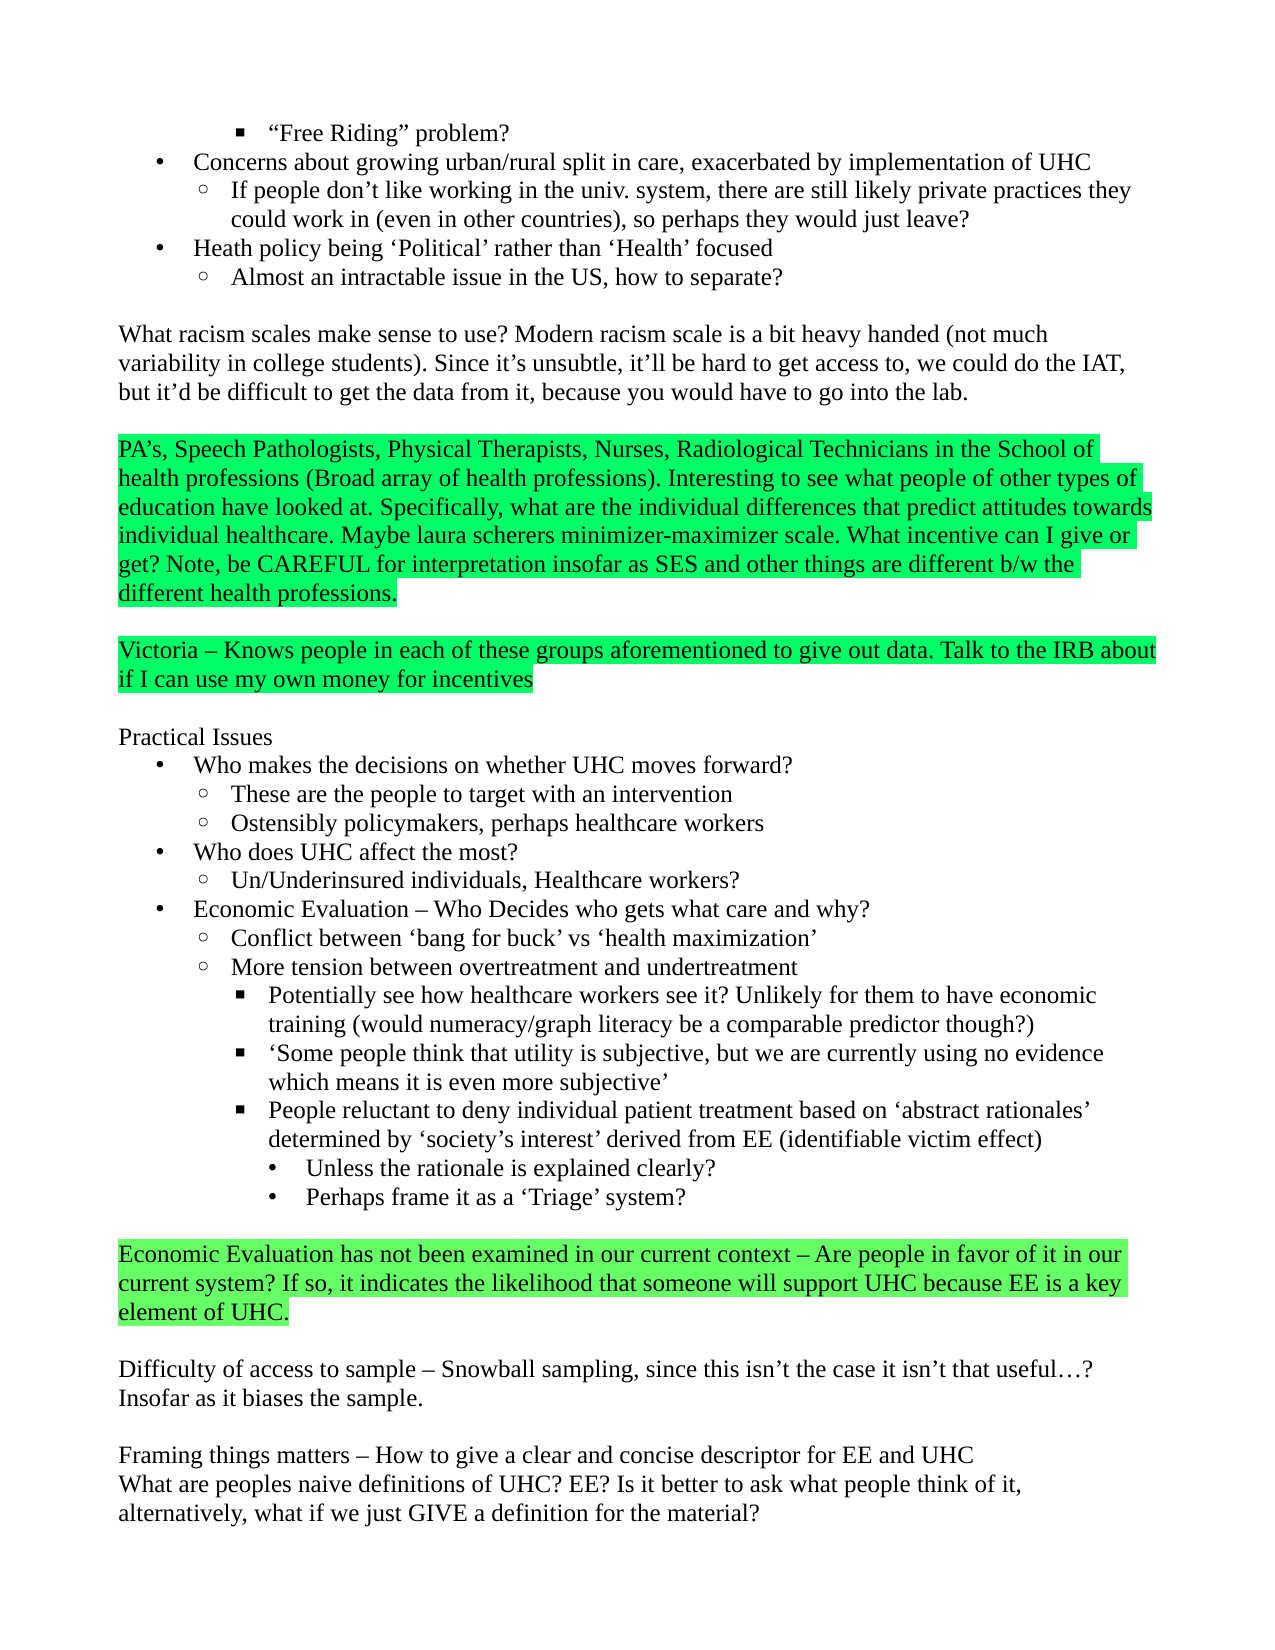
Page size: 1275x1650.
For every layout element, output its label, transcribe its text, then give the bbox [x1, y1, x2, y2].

list More tension between overtreatment and undertreatment [193, 952, 1157, 981]
list Who does UHC affect the most? [156, 837, 1157, 866]
list Almost an intractable issue in the US, how to separate? [193, 262, 1157, 291]
text What are peoples naive definitions of UHC? EE? Is it better to ask what people think of it, alternatively, what if we just GIVE a definition for the material? [118, 1469, 1157, 1527]
text Practical Issues [118, 722, 1157, 751]
text Difficulty of access to sample – Snowball sampling, since this isn’t the case it isn’t that useful…? Insofar as it biases the sample. [118, 1354, 1157, 1412]
list Ostensibly policymakers, perhaps healthcare workers [193, 808, 1157, 837]
list ‘Some people think that utility is subjective, but we are currently using no evidence which means it is even more subjective’ [231, 1038, 1157, 1096]
list Un/Underinsured individuals, Healthcare workers? [193, 866, 1157, 894]
list Perhaps frame it as a ‘Triage’ system? [268, 1182, 1157, 1211]
list Concerns about growing urban/rural split in care, exacerbated by implementation of UHC [156, 147, 1157, 176]
list Unless the rationale is explained clearly? [268, 1153, 1157, 1182]
list Who makes the decisions on whether UHC moves forward? [156, 751, 1157, 779]
text PA’s, Speech Pathologists, Physical Therapists, Nurses, Radiological Technicians in the School of health professions (Broad array of health professions). Interesting to see what people of other types of education have looked at. Specifically, what are the individual differences that predict attitudes towards individual healthcare. Maybe laura scherers minimizer-maximizer scale. What incentive can I give or get? Note, be CAREFUL for interpretation insofar as SES and other things are different b/w the different health professions. [118, 434, 1157, 607]
text Framing things matters – How to give a clear and concise descriptor for EE and UHC [118, 1441, 1157, 1469]
list “Free Riding” problem? [231, 118, 1157, 147]
text Victoria – Knows people in each of these groups aforementioned to give out data. Talk to the IRB about if I can use my own money for incentives [118, 636, 1157, 693]
text What racism scales make sense to use? Modern racism scale is a bit heavy handed (not much variability in college students). Since it’s unsubtle, it’ll be hard to get access to, we could do the IAT, but it’d be difficult to get the data from it, because you would have to go into the lab. [118, 319, 1157, 406]
list Heath policy being ‘Political’ rather than ‘Health’ focused [156, 233, 1157, 262]
list Conflict between ‘bang for buck’ vs ‘health maximization’ [193, 923, 1157, 952]
text Economic Evaluation has not been examined in our current context – Are people in favor of it in our current system? If so, it indicates the likelihood that someone will support UHC because EE is a key element of UHC. [118, 1239, 1157, 1326]
list If people don’t like working in the univ. system, there are still likely private practices they could work in (even in other countries), so perhaps they would just leave? [193, 176, 1157, 233]
list Potentially see how healthcare workers see it? Unlikely for them to have economic training (would numeracy/graph literacy be a comparable predictor though?) [231, 981, 1157, 1038]
list People reluctant to deny individual patient treatment based on ‘abstract rationales’ determined by ‘society’s interest’ derived from EE (identifiable victim effect) [231, 1096, 1157, 1153]
list These are the people to target with an intervention [193, 779, 1157, 808]
list Economic Evaluation – Who Decides who gets what care and why? [156, 894, 1157, 923]
